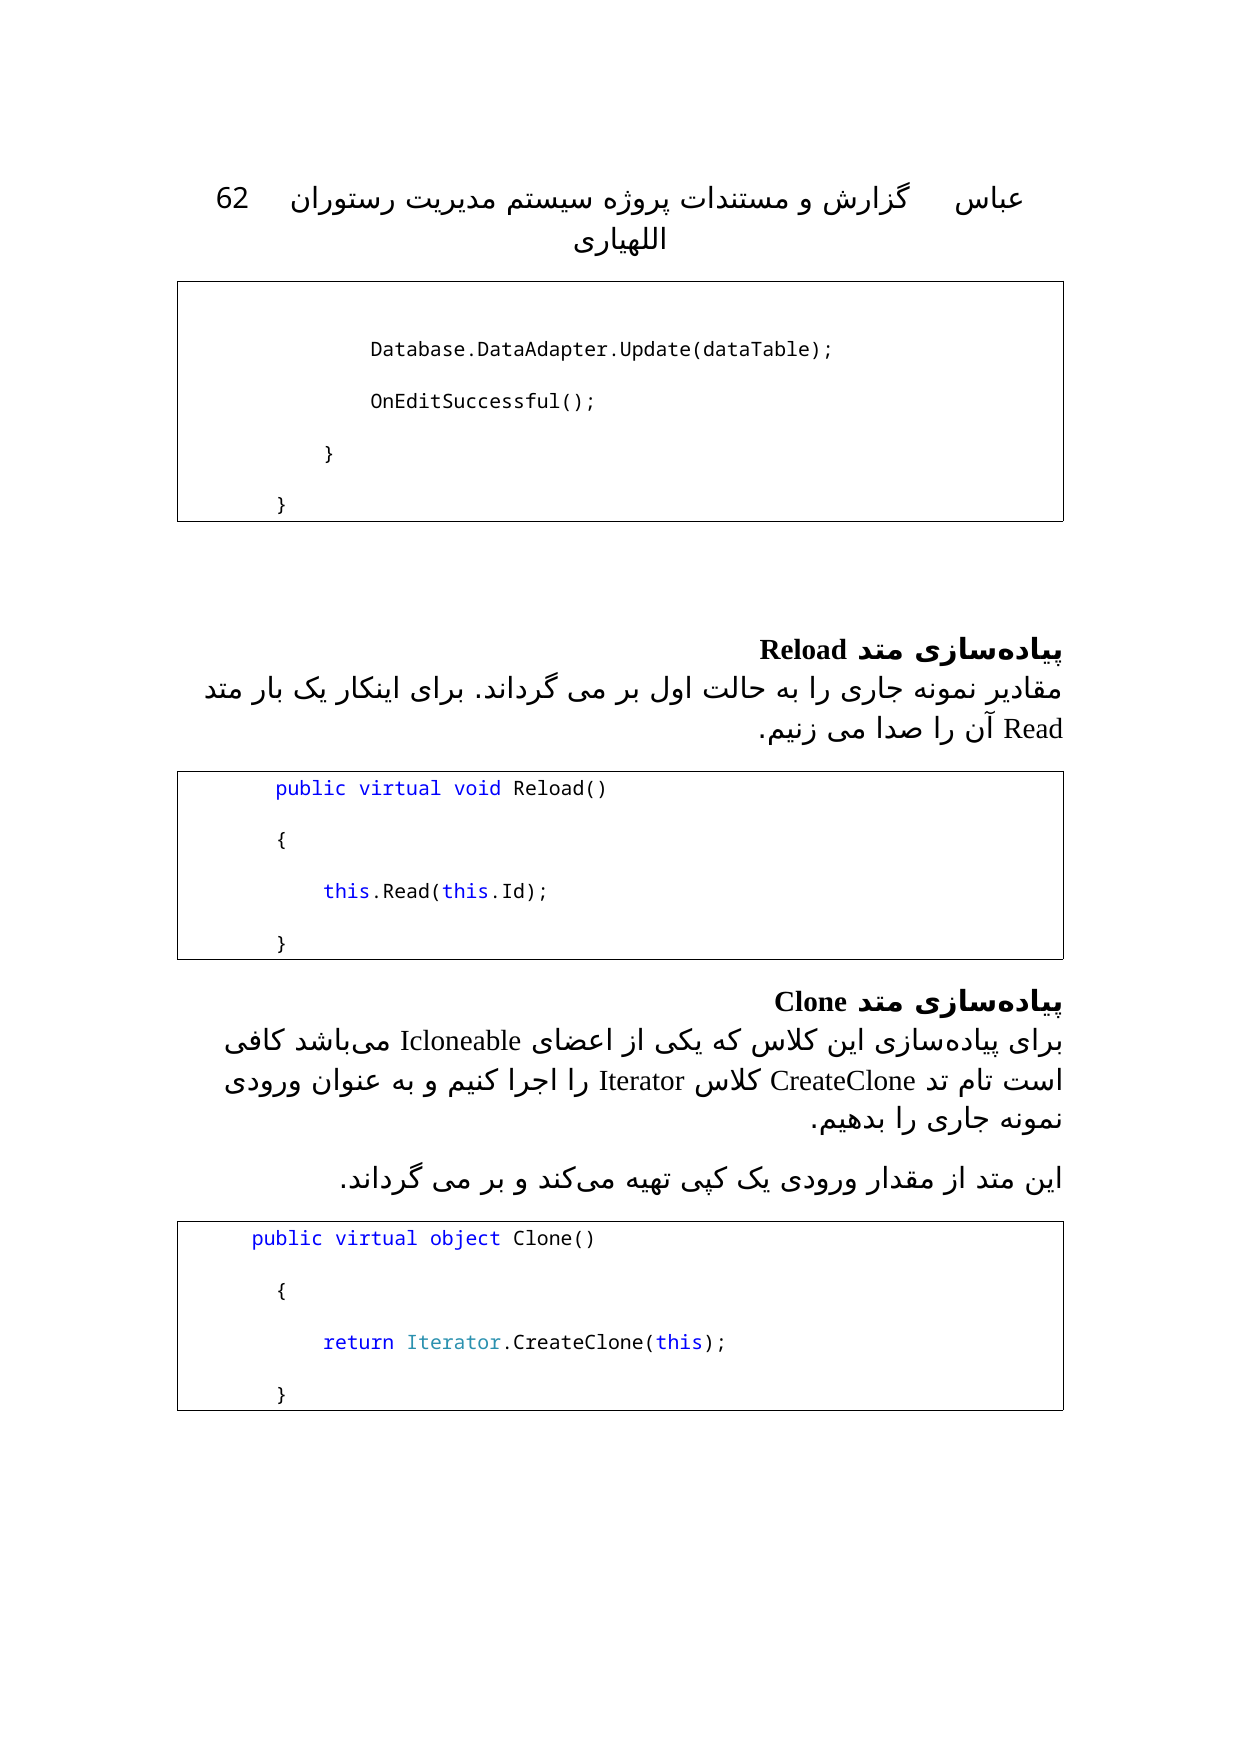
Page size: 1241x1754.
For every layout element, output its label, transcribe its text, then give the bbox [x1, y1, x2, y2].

text Database.DataAdapter.Update(dataTable); [178, 332, 1063, 362]
text } [178, 436, 1063, 466]
text { [178, 823, 1063, 853]
text { [178, 1273, 1063, 1303]
text مقادیر نمونه جاری را به حالت اول بر می گرداند. برای اینکار یک بار متد Read آن را صدا می زنیم. [177, 672, 1063, 745]
subtitle پیاده‌سازی متد Clone [177, 984, 1063, 1018]
text } [178, 488, 1063, 521]
text OnEditSuccessful(); [178, 384, 1063, 414]
text } [178, 926, 1063, 959]
text این متد از مقدار ورودی یک کپی تهیه می‌کند و بر می گرداند. [177, 1162, 1063, 1196]
text } [178, 1377, 1063, 1410]
subtitle پیاده‌سازی متد Reload [177, 632, 1063, 667]
text public virtual object Clone() [178, 1222, 1063, 1251]
text public virtual void Reload() [178, 772, 1063, 801]
text this.Read(this.Id); [178, 874, 1063, 904]
text return Iterator.CreateClone(this); [178, 1325, 1063, 1355]
text برای پیاده‌سازی این کلاس که یکی از اعضای Icloneable می‌باشد کافی است تام تد CreateClone کلاس Iterator را اجرا کنیم و به عنوان ورودی نمونه جاری را بدهیم. [177, 1023, 1063, 1136]
